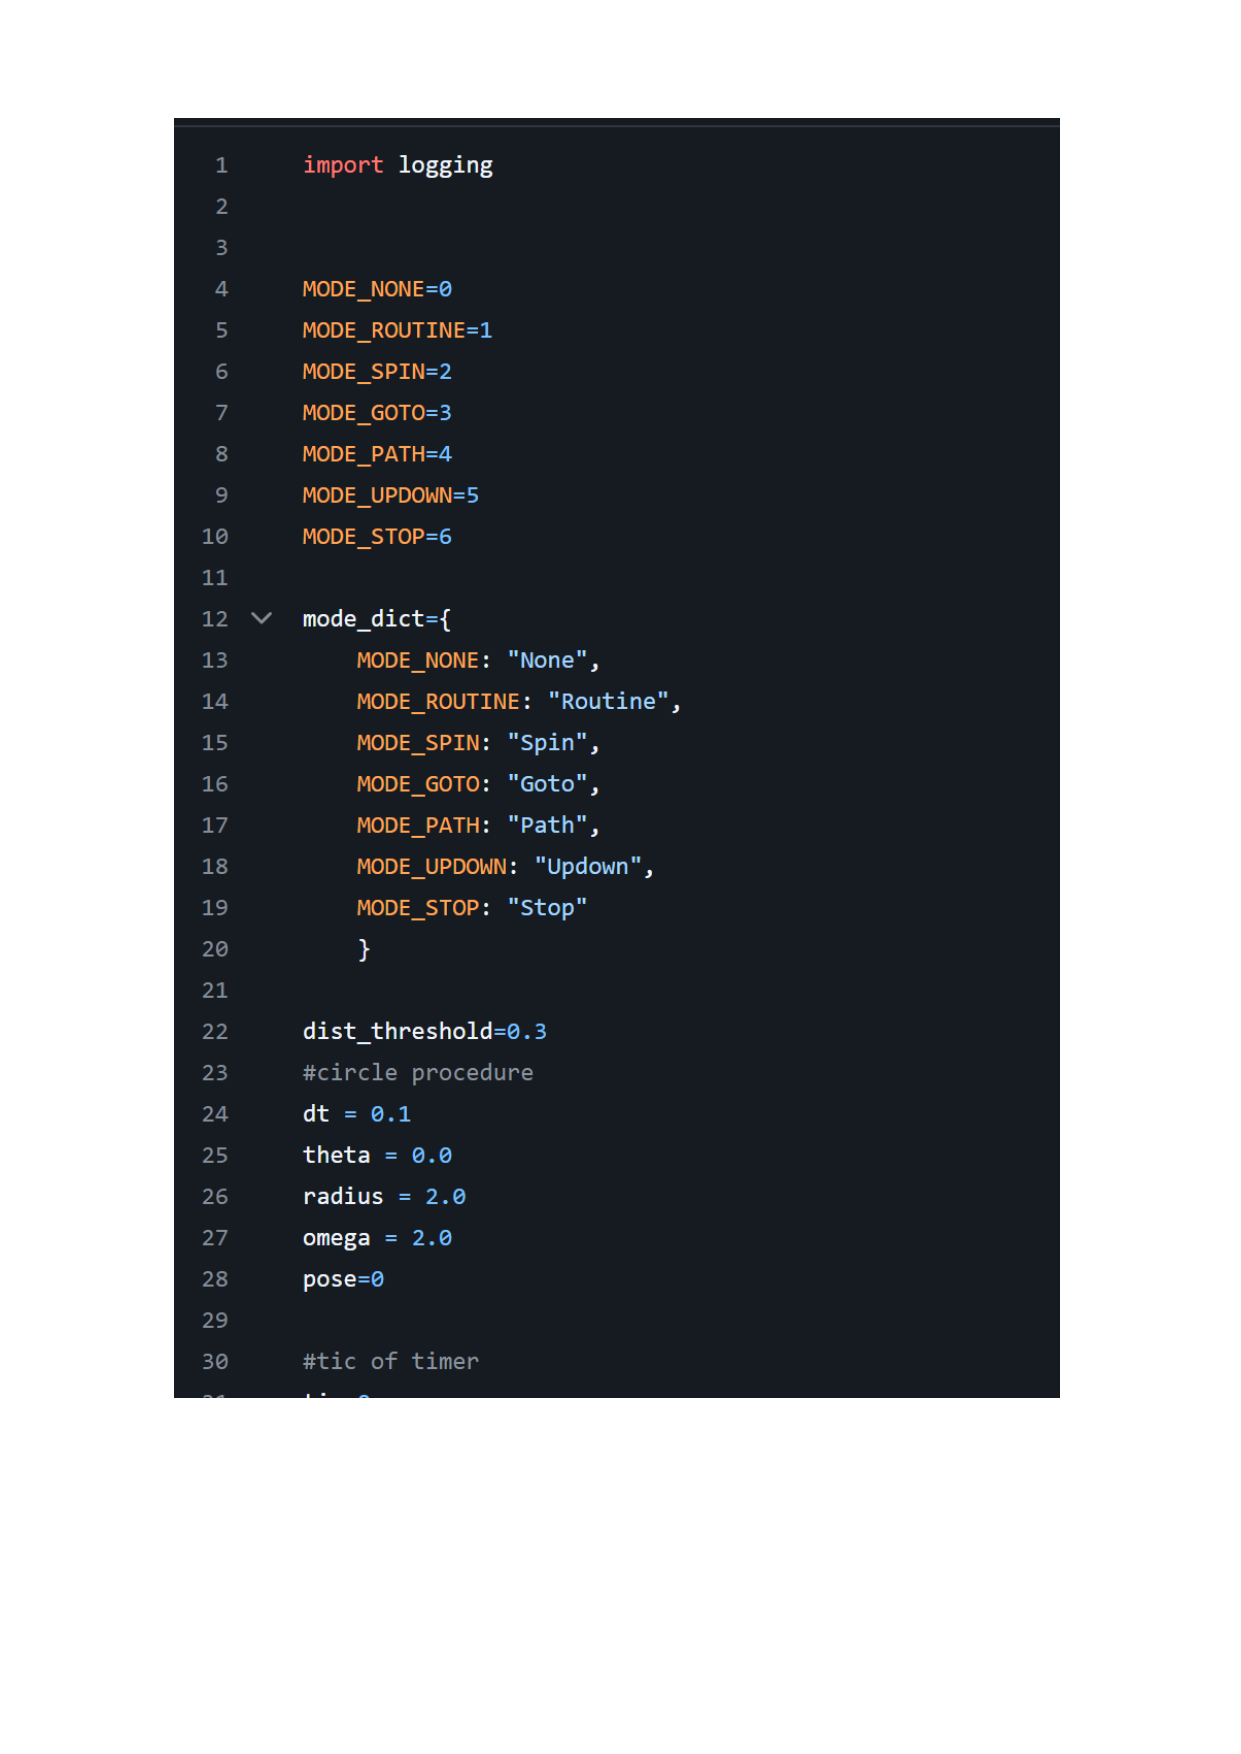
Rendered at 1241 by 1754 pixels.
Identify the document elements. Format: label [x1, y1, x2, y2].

picture [174, 118, 1060, 1398]
